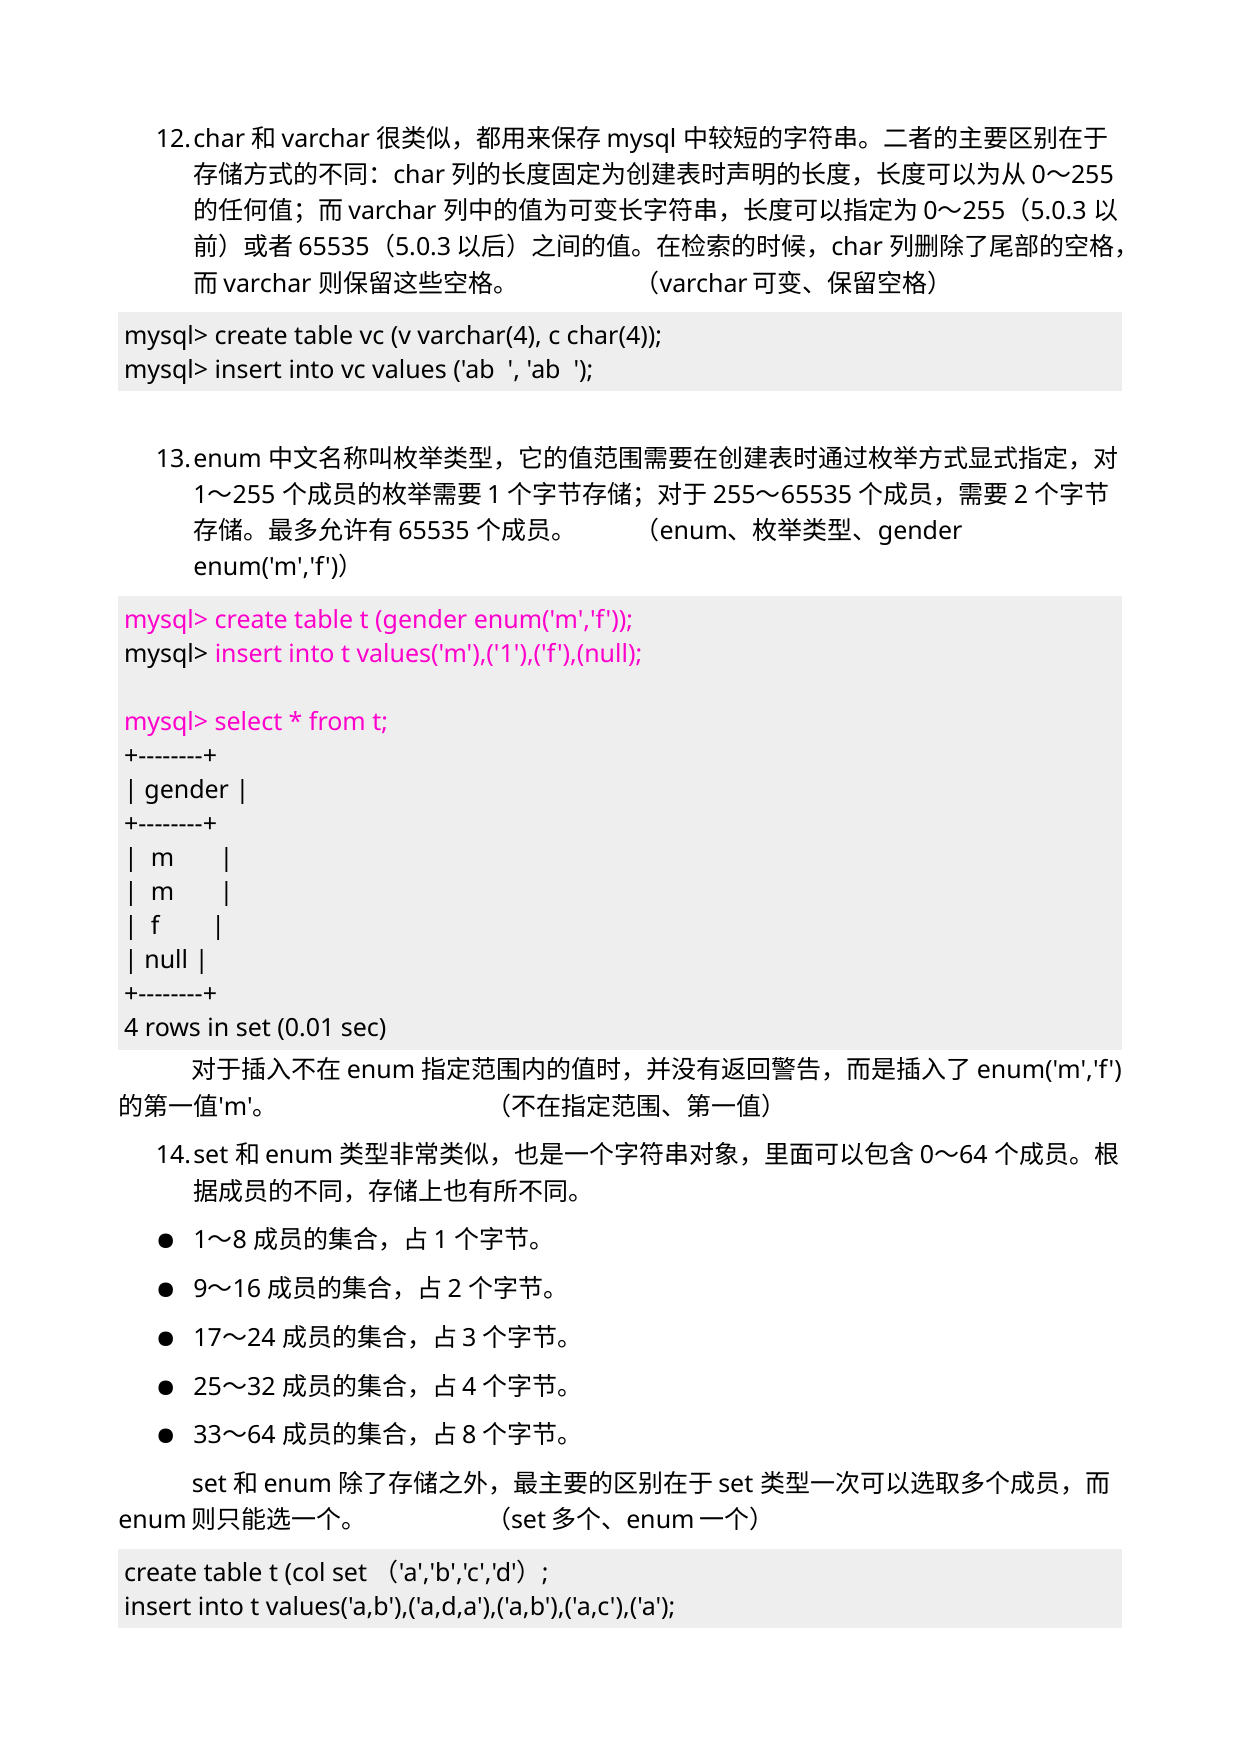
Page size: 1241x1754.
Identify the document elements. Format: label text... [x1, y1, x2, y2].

list 25～32 成员的集合，占4 个字节。 [156, 1366, 1122, 1402]
table_header mysql> create table vc (v varchar(4), c char(4)); mysql> insert into vc values ('ab ', 'ab '); [118, 312, 1122, 391]
list set 和enum 类型非常类似，也是一个字符串对象，里面可以包含0～64 个成员。根据成员的不同，存储上也有所不同。 [156, 1135, 1122, 1207]
text set 和enum 除了存储之外，最主要的区别在于set 类型一次可以选取多个成员，而enum则只能选一个。 （set多个、enum一个） [118, 1463, 1122, 1536]
text 对于插入不在enum 指定范围内的值时，并没有返回警告，而是插入了enum('m','f')的第一值'm'。 （不在指定范围、第一值） [118, 1050, 1122, 1122]
table_header mysql> create table t (gender enum('m','f')); mysql> insert into t values('m'),('1'),('f'),(null); mysql> select * from t; +--------+ | gender | +--------+ | m | | m | | f | | null | +--------+ 4 rows in set (0.01 sec) [118, 596, 1122, 1050]
list enum 中文名称叫枚举类型，它的值范围需要在创建表时通过枚举方式显式指定，对1～255 个成员的枚举需要1 个字节存储；对于255～65535 个成员，需要2 个字节存储。最多允许有65535 个成员。 （enum、枚举类型、gender enum('m','f')） [156, 438, 1122, 583]
list 9～16 成员的集合，占2 个字节。 [156, 1268, 1122, 1305]
list 17～24 成员的集合，占3 个字节。 [156, 1317, 1122, 1353]
list 33～64 成员的集合，占8 个字节。 [156, 1415, 1122, 1451]
table_header create table t (col set （'a','b','c','d'）; insert into t values('a,b'),('a,d,a'),('a,b'),('a,c'),('a'); [118, 1549, 1122, 1628]
list char 和varchar 很类似，都用来保存mysql 中较短的字符串。二者的主要区别在于存储方式的不同：char 列的长度固定为创建表时声明的长度，长度可以为从0～255 的任何值；而varchar 列中的值为可变长字符串，长度可以指定为0～255（5.0.3 以前）或者65535（5.0.3以后）之间的值。在检索的时候，char 列删除了尾部的空格，而varchar 则保留这些空格。 （varchar可变、保留空格） [156, 118, 1122, 299]
list 1～8 成员的集合，占1 个字节。 [156, 1220, 1122, 1256]
